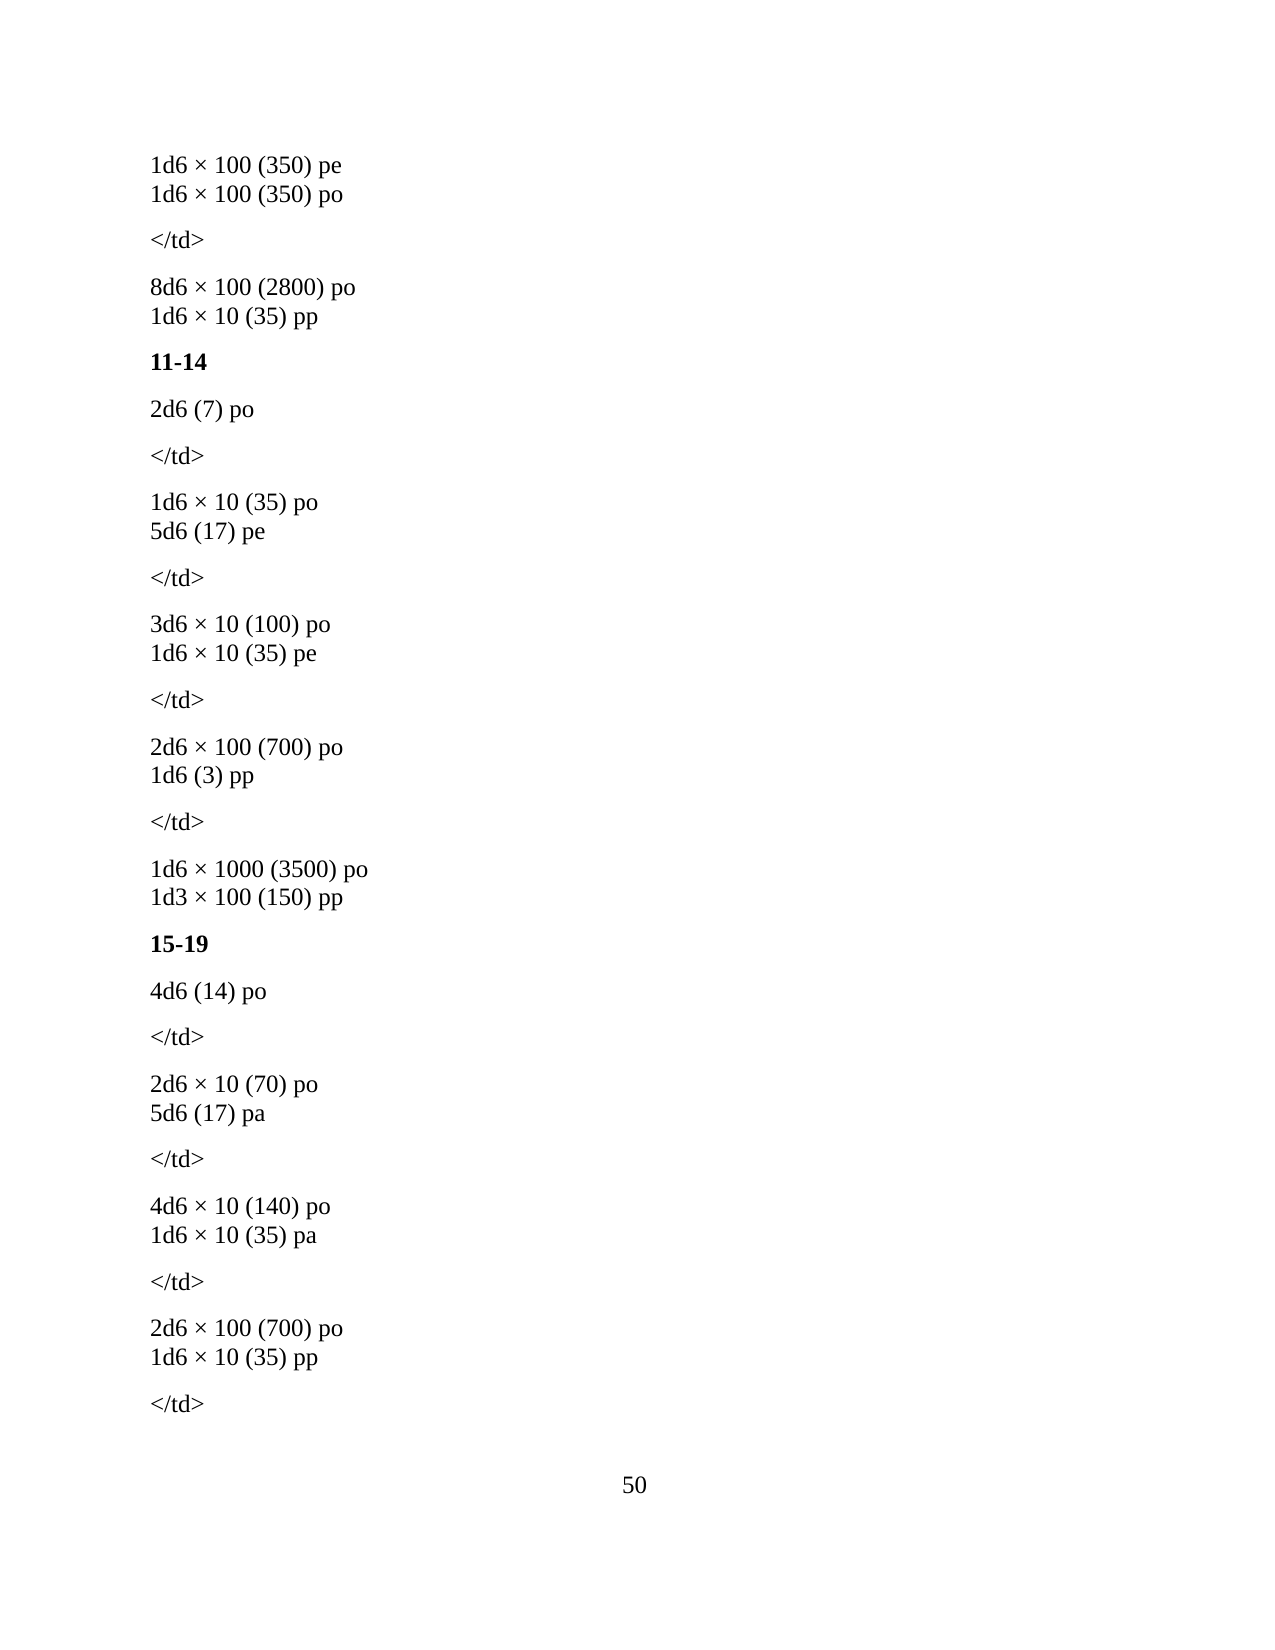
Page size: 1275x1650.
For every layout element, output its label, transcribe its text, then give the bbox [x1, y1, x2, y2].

text 1d6 × 10 (35) po 5d6 (17) pe [150, 487, 1125, 545]
text </td> [150, 685, 1125, 714]
text </td> [150, 225, 1125, 254]
text 2d6 × 100 (700) po 1d6 × 10 (35) pp [150, 1313, 1125, 1371]
text 2d6 × 10 (70) po 5d6 (17) pa [150, 1069, 1125, 1127]
text </td> [150, 563, 1125, 592]
text 15-19 [150, 929, 1125, 958]
text 4d6 × 10 (140) po 1d6 × 10 (35) pa [150, 1191, 1125, 1249]
text 3d6 × 10 (100) po 1d6 × 10 (35) pe [150, 609, 1125, 667]
text 2d6 (7) po [150, 394, 1125, 423]
text 11-14 [150, 347, 1125, 376]
text </td> [150, 1022, 1125, 1051]
text 1d6 × 100 (350) pe 1d6 × 100 (350) po [150, 150, 1125, 207]
text </td> [150, 1144, 1125, 1173]
text 4d6 (14) po [150, 976, 1125, 1004]
text </td> [150, 1389, 1125, 1417]
text </td> [150, 1267, 1125, 1295]
text 2d6 × 100 (700) po 1d6 (3) pp [150, 732, 1125, 789]
text 8d6 × 100 (2800) po 1d6 × 10 (35) pp [150, 272, 1125, 329]
text 1d6 × 1000 (3500) po 1d3 × 100 (150) pp [150, 854, 1125, 911]
text </td> [150, 441, 1125, 469]
text </td> [150, 807, 1125, 836]
